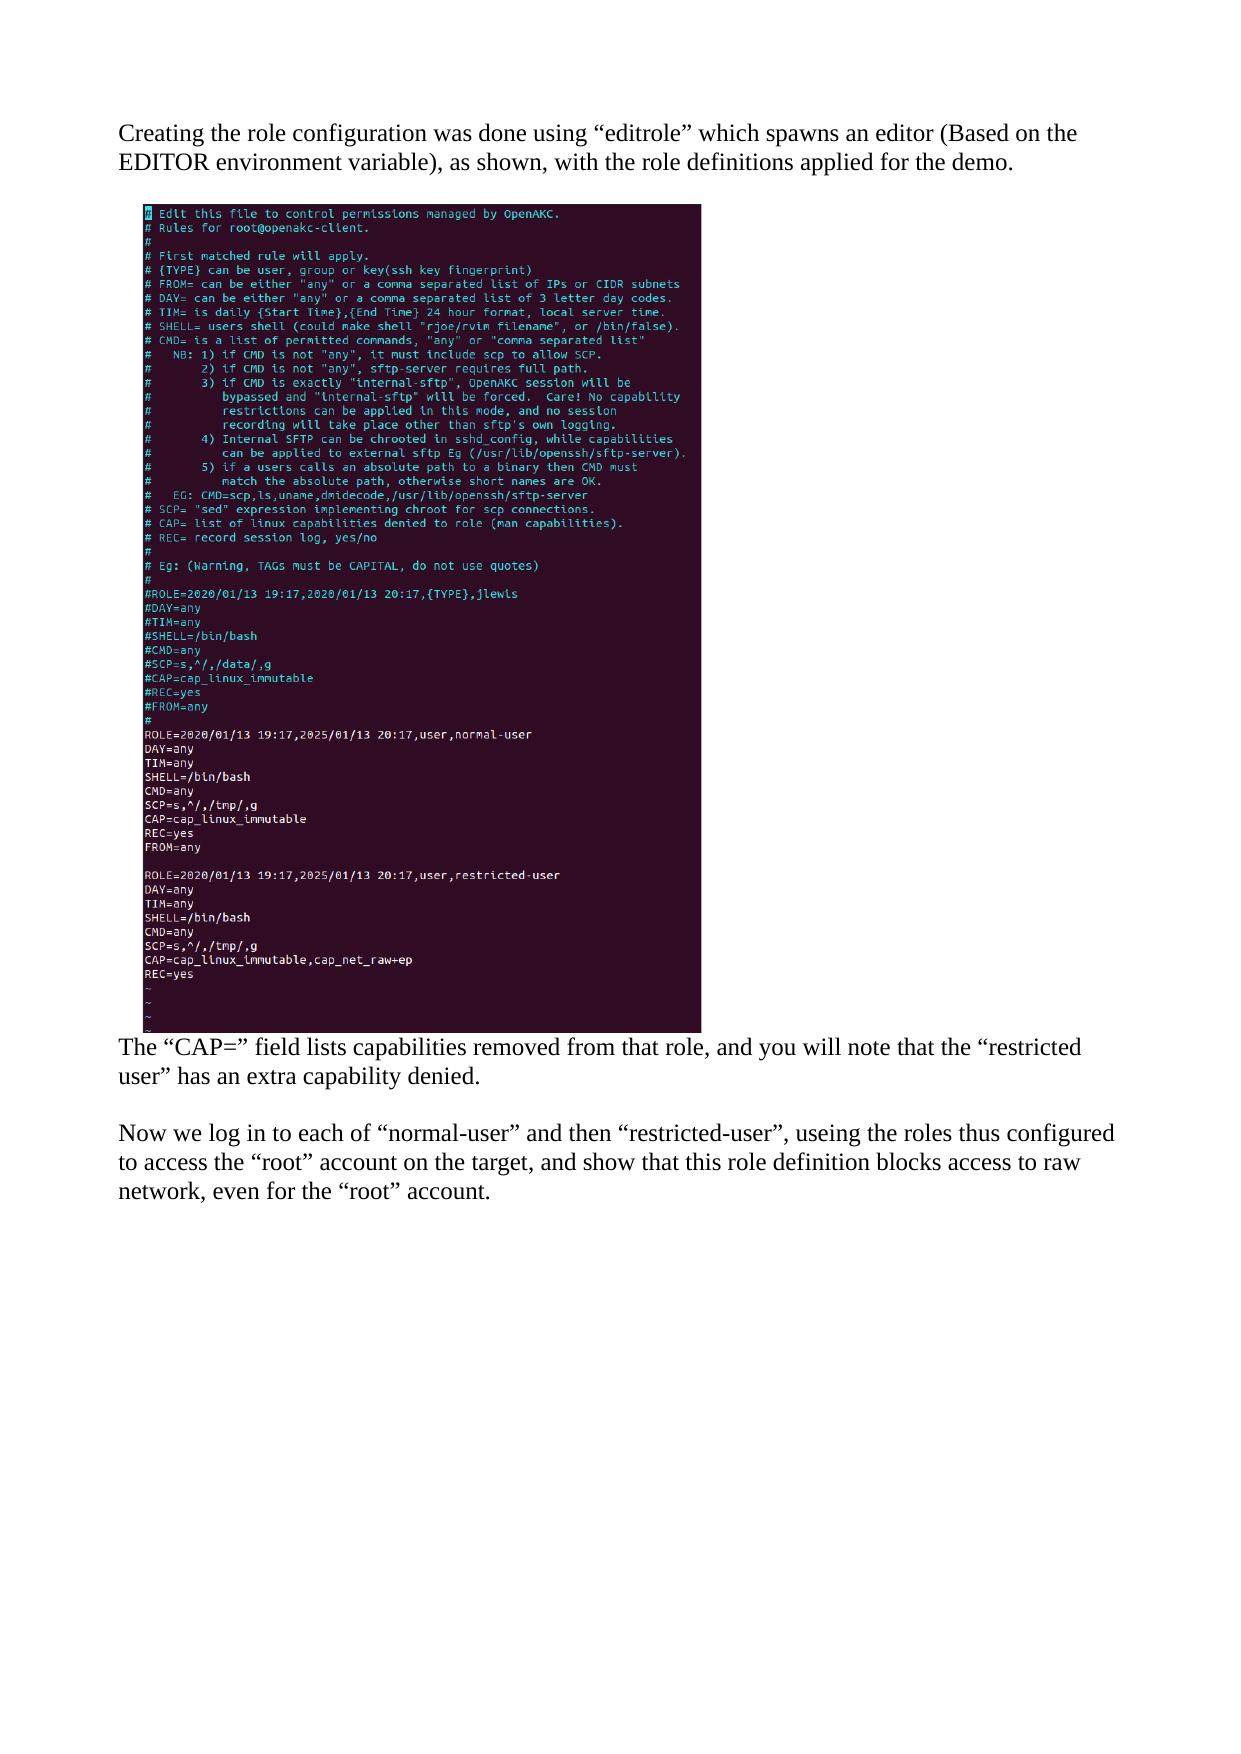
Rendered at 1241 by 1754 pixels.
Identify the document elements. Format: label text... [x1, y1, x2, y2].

text The “CAP=” field lists capabilities removed from that role, and you will note that the “restricted user” has an extra capability denied. [118, 1032, 1122, 1090]
text Creating the role configuration was done using “editrole” which spawns an editor (Based on the EDITOR environment variable), as shown, with the role definitions applied for the demo. [118, 118, 1122, 176]
picture [142, 204, 702, 1033]
text Now we log in to each of “normal-user” and then “restricted-user”, useing the roles thus configured to access the “root” account on the target, and show that this role definition blocks access to raw network, even for the “root” account. [118, 1118, 1122, 1205]
